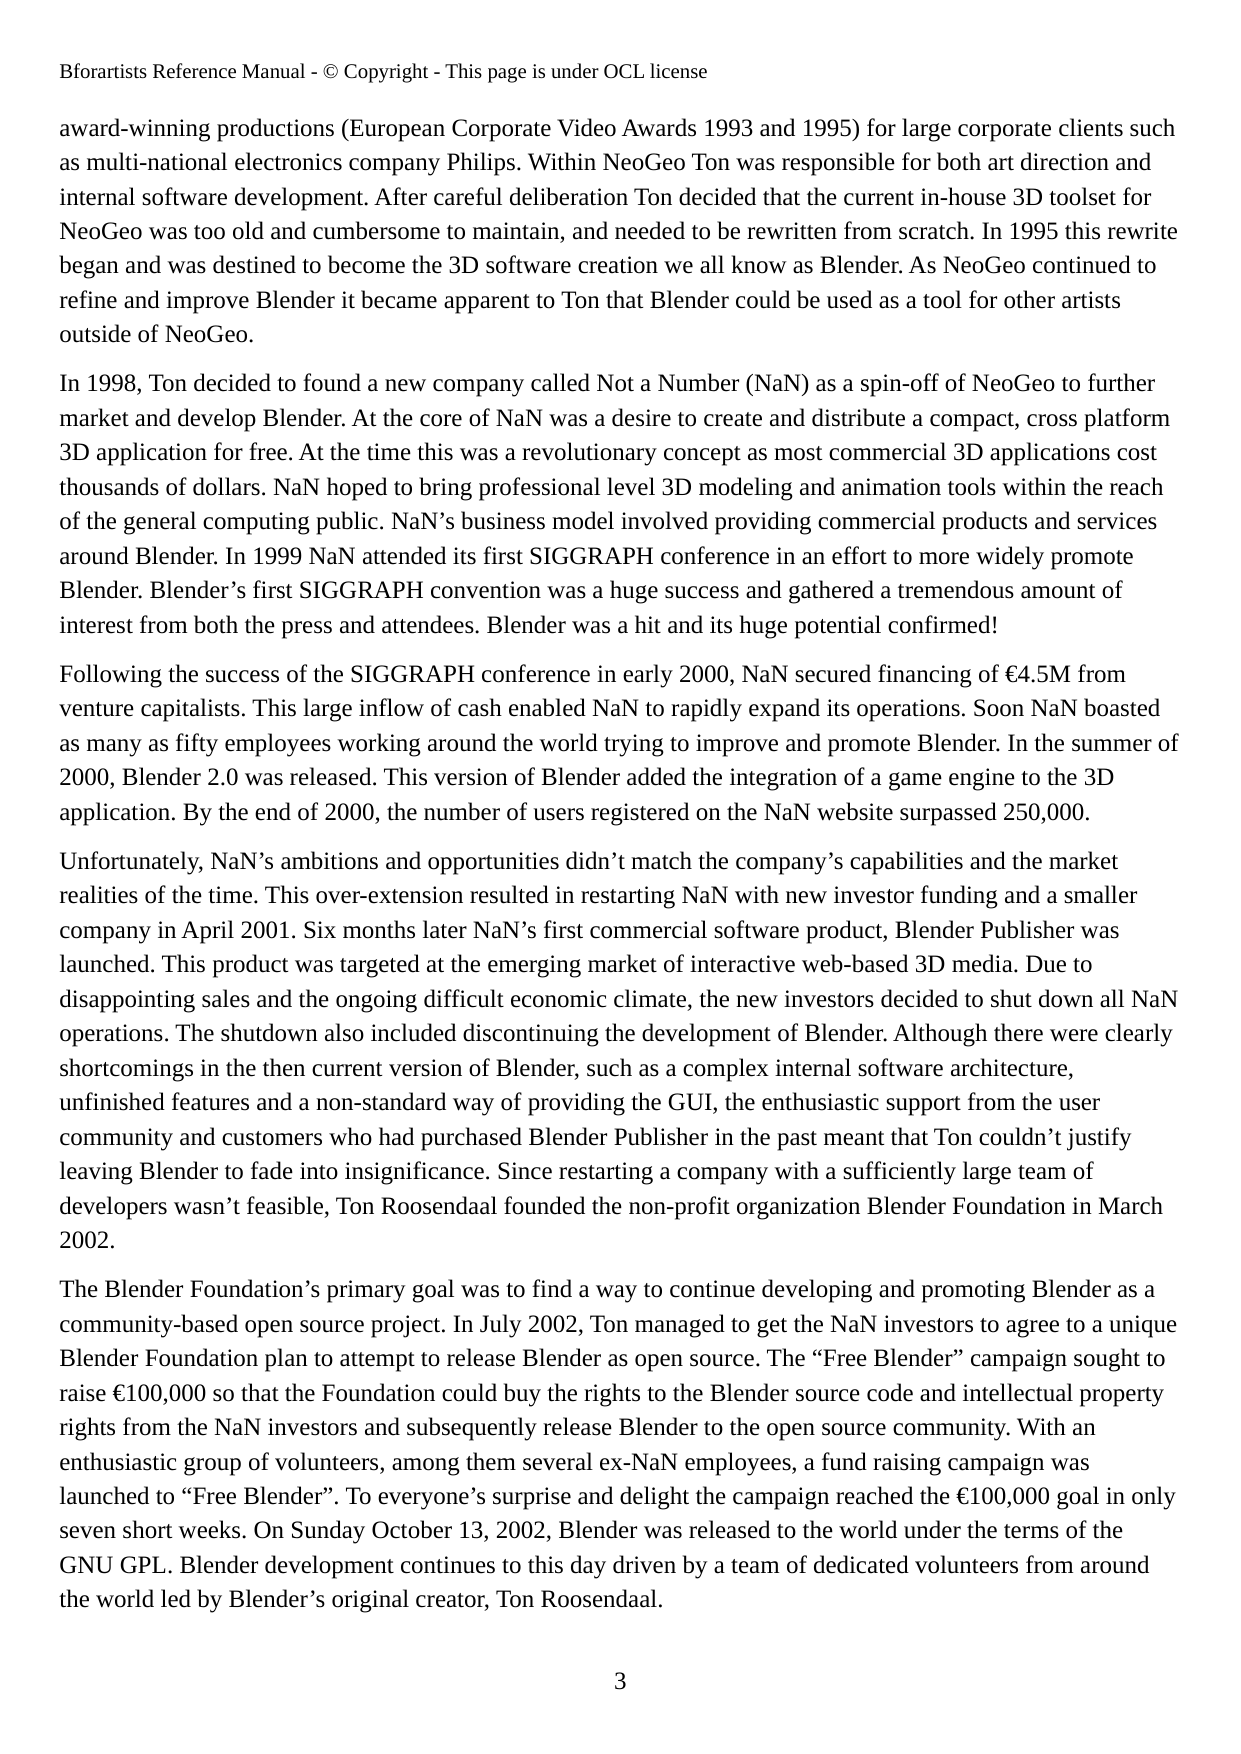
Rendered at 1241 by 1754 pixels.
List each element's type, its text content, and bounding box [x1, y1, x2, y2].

text The Blender Foundation’s primary goal was to find a way to continue developing and promoting Blender as a community-based open source project. In July 2002, Ton managed to get the NaN investors to agree to a unique Blender Foundation plan to attempt to release Blender as open source. The “Free Blender” campaign sought to raise €100,000 so that the Foundation could buy the rights to the Blender source code and intellectual property rights from the NaN investors and subsequently release Blender to the open source community. With an enthusiastic group of volunteers, among them several ex-NaN employees, a fund raising campaign was launched to “Free Blender”. To everyone’s surprise and delight the campaign reached the €100,000 goal in only seven short weeks. On Sunday October 13, 2002, Blender was released to the world under the terms of the GNU GPL. Blender development continues to this day driven by a team of dedicated volunteers from around the world led by Blender’s original creator, Ton Roosendaal. [59, 1274, 1181, 1613]
text award-winning productions (European Corporate Video Awards 1993 and 1995) for large corporate clients such as multi-national electronics company Philips. Within NeoGeo Ton was responsible for both art direction and internal software development. After careful deliberation Ton decided that the current in-house 3D toolset for NeoGeo was too old and cumbersome to maintain, and needed to be rewritten from scratch. In 1995 this rewrite began and was destined to become the 3D software creation we all know as Blender. As NeoGeo continued to refine and improve Blender it became apparent to Ton that Blender could be used as a tool for other artists outside of NeoGeo. [59, 113, 1181, 348]
text Following the success of the SIGGRAPH conference in early 2000, NaN secured financing of €4.5M from venture capitalists. This large inflow of cash enabled NaN to rapidly expand its operations. Soon NaN boasted as many as fifty employees working around the world trying to improve and promote Blender. In the summer of 2000, Blender 2.0 was released. This version of Blender added the integration of a game engine to the 3D application. By the end of 2000, the number of users registered on the NaN website surpassed 250,000. [59, 659, 1181, 826]
text Unfortunately, NaN’s ambitions and opportunities didn’t match the company’s capabilities and the market realities of the time. This over-extension resulted in restarting NaN with new investor funding and a smaller company in April 2001. Six months later NaN’s first commercial software product, Blender Publisher was launched. This product was targeted at the emerging market of interactive web-based 3D media. Due to disappointing sales and the ongoing difficult economic climate, the new investors decided to shut down all NaN operations. The shutdown also included discontinuing the development of Blender. Although there were clearly shortcomings in the then current version of Blender, such as a complex internal software architecture, unfinished features and a non-standard way of providing the GUI, the enthusiastic support from the user community and customers who had purchased Blender Publisher in the past meant that Ton couldn’t justify leaving Blender to fade into insignificance. Since restarting a company with a sufficiently large team of developers wasn’t feasible, Ton Roosendaal founded the non-profit organization Blender Foundation in March 2002. [59, 846, 1181, 1254]
text In 1998, Ton decided to found a new company called Not a Number (NaN) as a spin-off of NeoGeo to further market and develop Blender. At the core of NaN was a desire to create and distribute a compact, cross platform 3D application for free. At the time this was a revolutionary concept as most commercial 3D applications cost thousands of dollars. NaN hoped to bring professional level 3D modeling and animation tools within the reach of the general computing public. NaN’s business model involved providing commercial products and services around Blender. In 1999 NaN attended its first SIGGRAPH conference in an effort to more widely promote Blender. Blender’s first SIGGRAPH convention was a huge success and gathered a tremendous amount of interest from both the press and attendees. Blender was a hit and its huge potential confirmed! [59, 368, 1181, 639]
